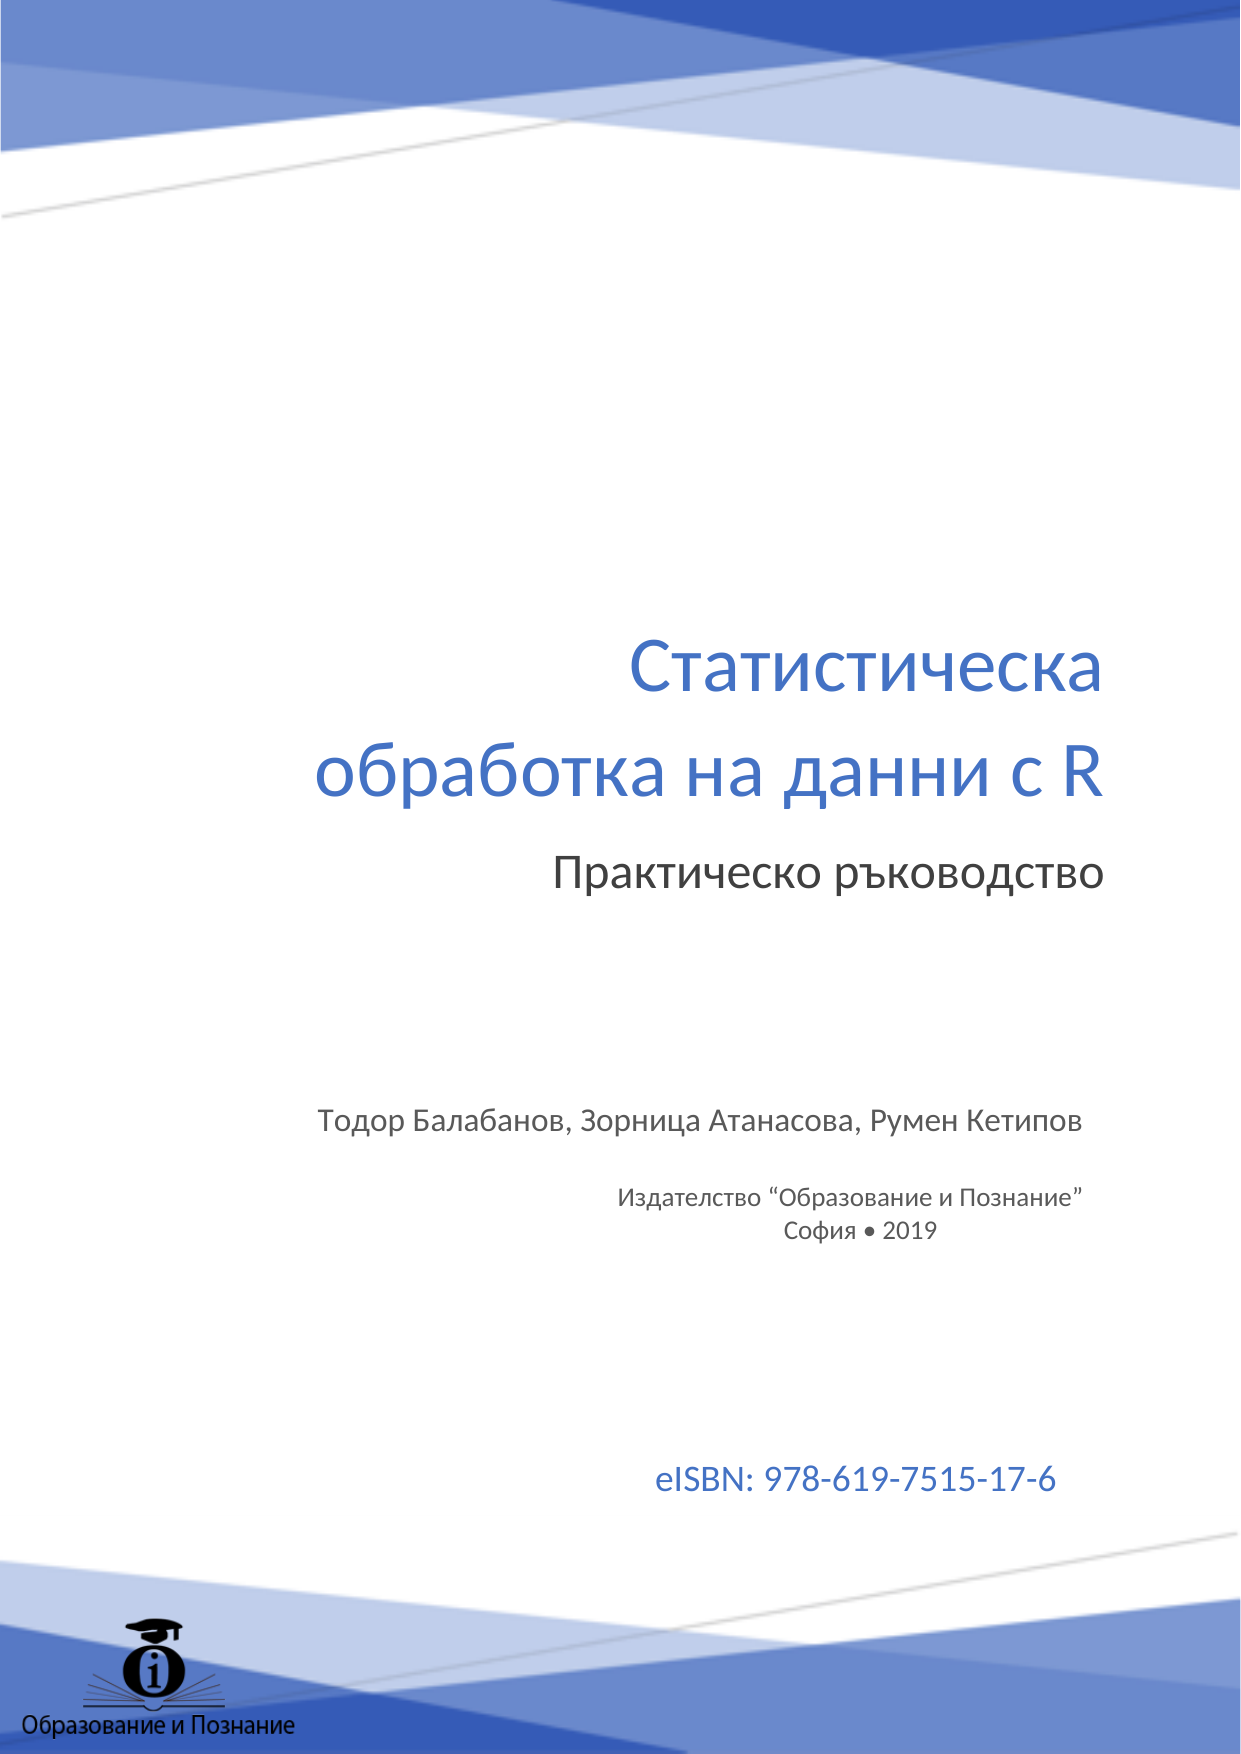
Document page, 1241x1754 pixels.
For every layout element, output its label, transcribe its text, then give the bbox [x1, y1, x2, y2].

text еISBN: 978-619-7515-17-6 [286, 1455, 1105, 1501]
picture [0, 0, 1240, 238]
text Статистическа обработка на данни с R [286, 615, 1105, 816]
text София • 2019 [264, 1213, 1083, 1246]
text Тодор Балабанов, Зорница Атанасова, Румен Кетипов [264, 1099, 1083, 1139]
text Практическо ръководство [286, 840, 1105, 901]
picture [0, 1514, 1241, 1754]
text Издателство “Образование и Познание” [264, 1180, 1083, 1213]
